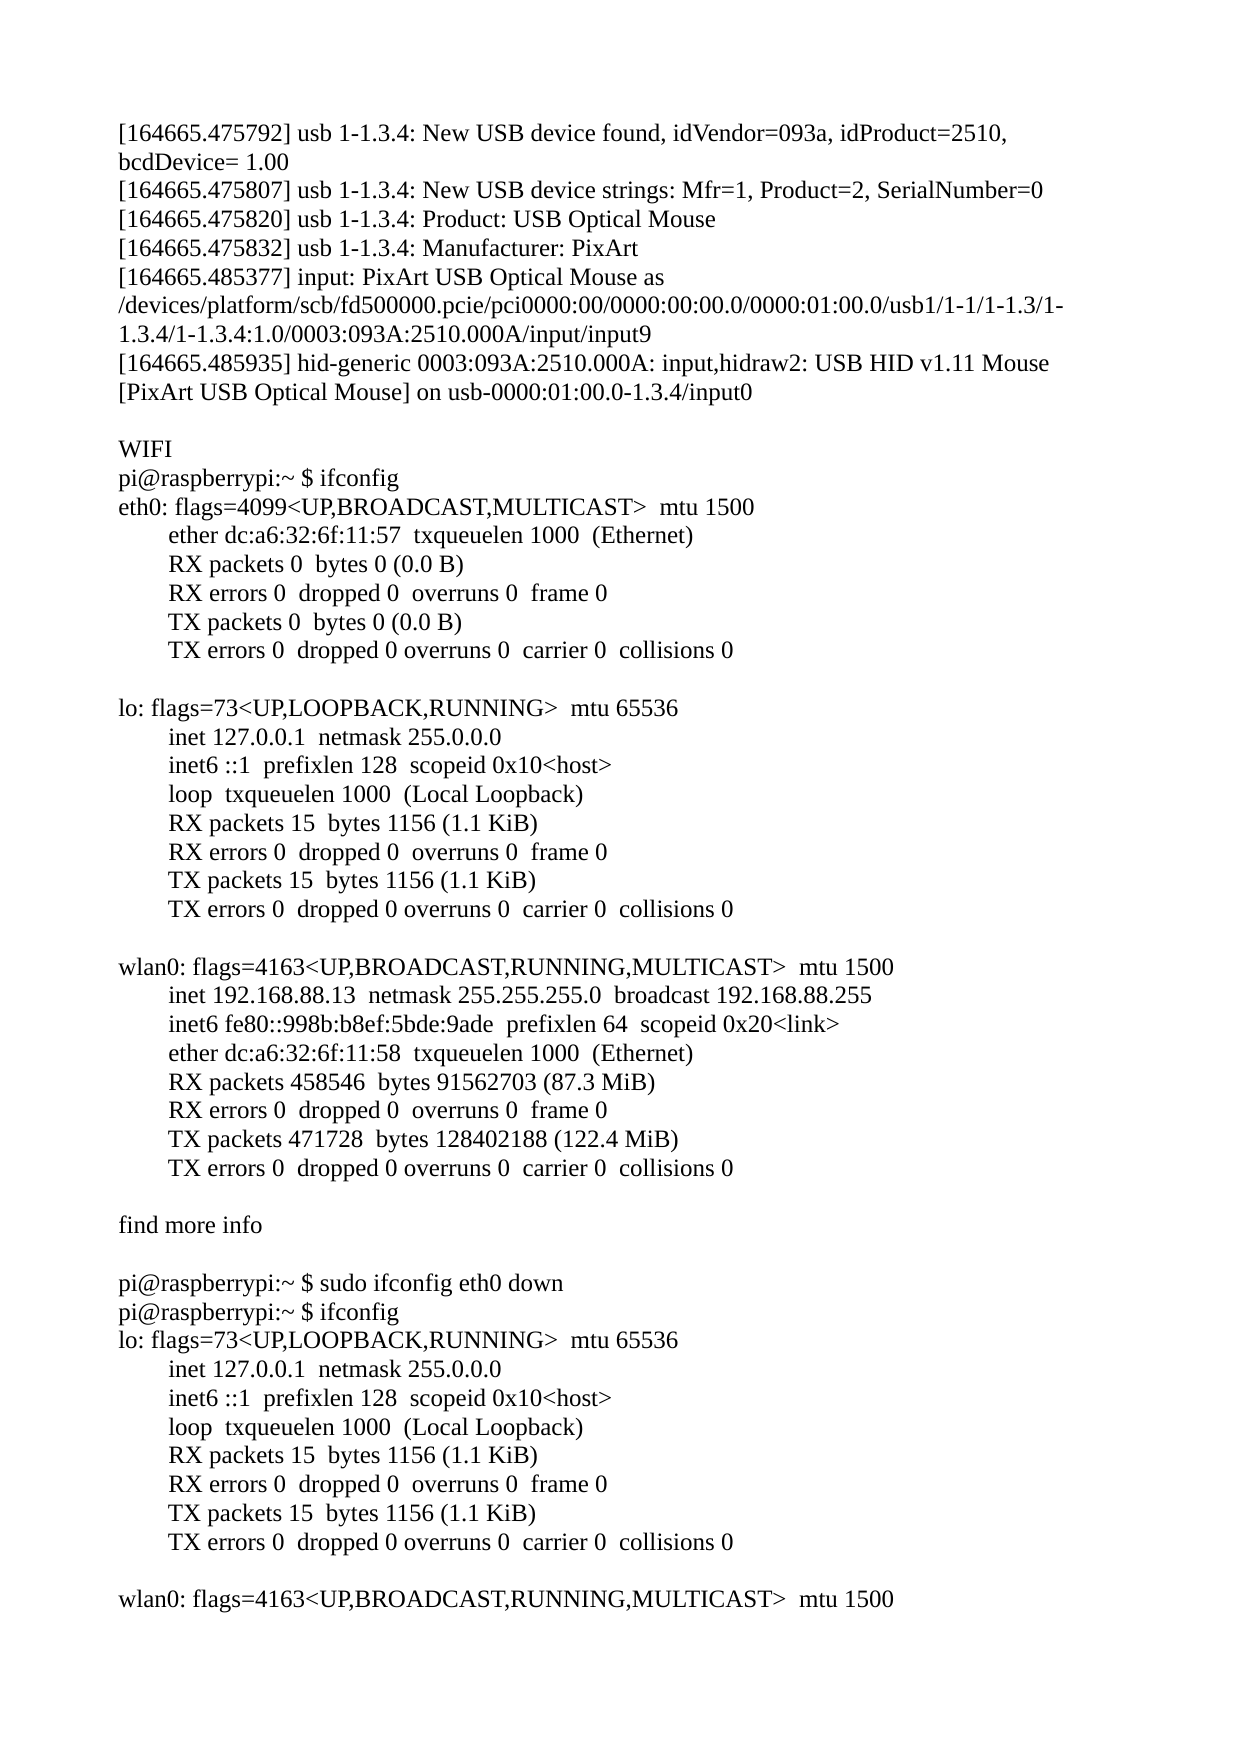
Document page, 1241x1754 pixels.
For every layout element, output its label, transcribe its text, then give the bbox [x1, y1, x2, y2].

text TX packets 471728 bytes 128402188 (122.4 MiB) [118, 1124, 1122, 1153]
text TX errors 0 dropped 0 overruns 0 carrier 0 collisions 0 [118, 636, 1122, 664]
text inet 127.0.0.1 netmask 255.0.0.0 [118, 722, 1122, 751]
text RX errors 0 dropped 0 overruns 0 frame 0 [118, 578, 1122, 607]
text RX packets 458546 bytes 91562703 (87.3 MiB) [118, 1067, 1122, 1096]
text eth0: flags=4099<UP,BROADCAST,MULTICAST> mtu 1500 [118, 492, 1122, 521]
text inet6 ::1 prefixlen 128 scopeid 0x10<host> [118, 1383, 1122, 1412]
text TX packets 15 bytes 1156 (1.1 KiB) [118, 866, 1122, 894]
text [164665.475807] usb 1-1.3.4: New USB device strings: Mfr=1, Product=2, SerialNumber=0 [118, 176, 1122, 204]
text RX packets 15 bytes 1156 (1.1 KiB) [118, 1441, 1122, 1469]
text [164665.475832] usb 1-1.3.4: Manufacturer: PixArt [118, 233, 1122, 262]
text wlan0: flags=4163<UP,BROADCAST,RUNNING,MULTICAST> mtu 1500 [118, 1584, 1122, 1613]
text inet 192.168.88.13 netmask 255.255.255.0 broadcast 192.168.88.255 [118, 981, 1122, 1009]
text TX packets 15 bytes 1156 (1.1 KiB) [118, 1498, 1122, 1527]
text RX errors 0 dropped 0 overruns 0 frame 0 [118, 837, 1122, 866]
text [164665.485377] input: PixArt USB Optical Mouse as /devices/platform/scb/fd500000.pcie/pci0000:00/0000:00:00.0/0000:01:00.0/usb1/1-1/1-1.3/1-1.3.4/1-1.3.4:1.0/0003:093A:2510.000A/input/input9 [118, 262, 1122, 348]
text RX errors 0 dropped 0 overruns 0 frame 0 [118, 1096, 1122, 1124]
text loop txqueuelen 1000 (Local Loopback) [118, 1412, 1122, 1441]
text TX errors 0 dropped 0 overruns 0 carrier 0 collisions 0 [118, 1527, 1122, 1556]
text TX errors 0 dropped 0 overruns 0 carrier 0 collisions 0 [118, 1153, 1122, 1182]
text WIFI [118, 434, 1122, 463]
text TX packets 0 bytes 0 (0.0 B) [118, 607, 1122, 636]
text ether dc:a6:32:6f:11:57 txqueuelen 1000 (Ethernet) [118, 521, 1122, 549]
text wlan0: flags=4163<UP,BROADCAST,RUNNING,MULTICAST> mtu 1500 [118, 952, 1122, 981]
text inet6 ::1 prefixlen 128 scopeid 0x10<host> [118, 751, 1122, 779]
text [164665.475820] usb 1-1.3.4: Product: USB Optical Mouse [118, 204, 1122, 233]
text lo: flags=73<UP,LOOPBACK,RUNNING> mtu 65536 [118, 1326, 1122, 1354]
text [164665.475792] usb 1-1.3.4: New USB device found, idVendor=093a, idProduct=2510, bcdDevice= 1.00 [118, 118, 1122, 176]
text [164665.485935] hid-generic 0003:093A:2510.000A: input,hidraw2: USB HID v1.11 Mouse [PixArt USB Optical Mouse] on usb-0000:01:00.0-1.3.4/input0 [118, 348, 1122, 406]
text TX errors 0 dropped 0 overruns 0 carrier 0 collisions 0 [118, 894, 1122, 923]
text lo: flags=73<UP,LOOPBACK,RUNNING> mtu 65536 [118, 693, 1122, 722]
text RX packets 15 bytes 1156 (1.1 KiB) [118, 808, 1122, 837]
text inet6 fe80::998b:b8ef:5bde:9ade prefixlen 64 scopeid 0x20<link> [118, 1009, 1122, 1038]
text find more info [118, 1211, 1122, 1239]
text pi@raspberrypi:~ $ ifconfig [118, 463, 1122, 492]
text pi@raspberrypi:~ $ ifconfig [118, 1297, 1122, 1326]
text RX errors 0 dropped 0 overruns 0 frame 0 [118, 1469, 1122, 1498]
text ether dc:a6:32:6f:11:58 txqueuelen 1000 (Ethernet) [118, 1038, 1122, 1067]
text pi@raspberrypi:~ $ sudo ifconfig eth0 down [118, 1268, 1122, 1297]
text loop txqueuelen 1000 (Local Loopback) [118, 779, 1122, 808]
text RX packets 0 bytes 0 (0.0 B) [118, 549, 1122, 578]
text inet 127.0.0.1 netmask 255.0.0.0 [118, 1354, 1122, 1383]
